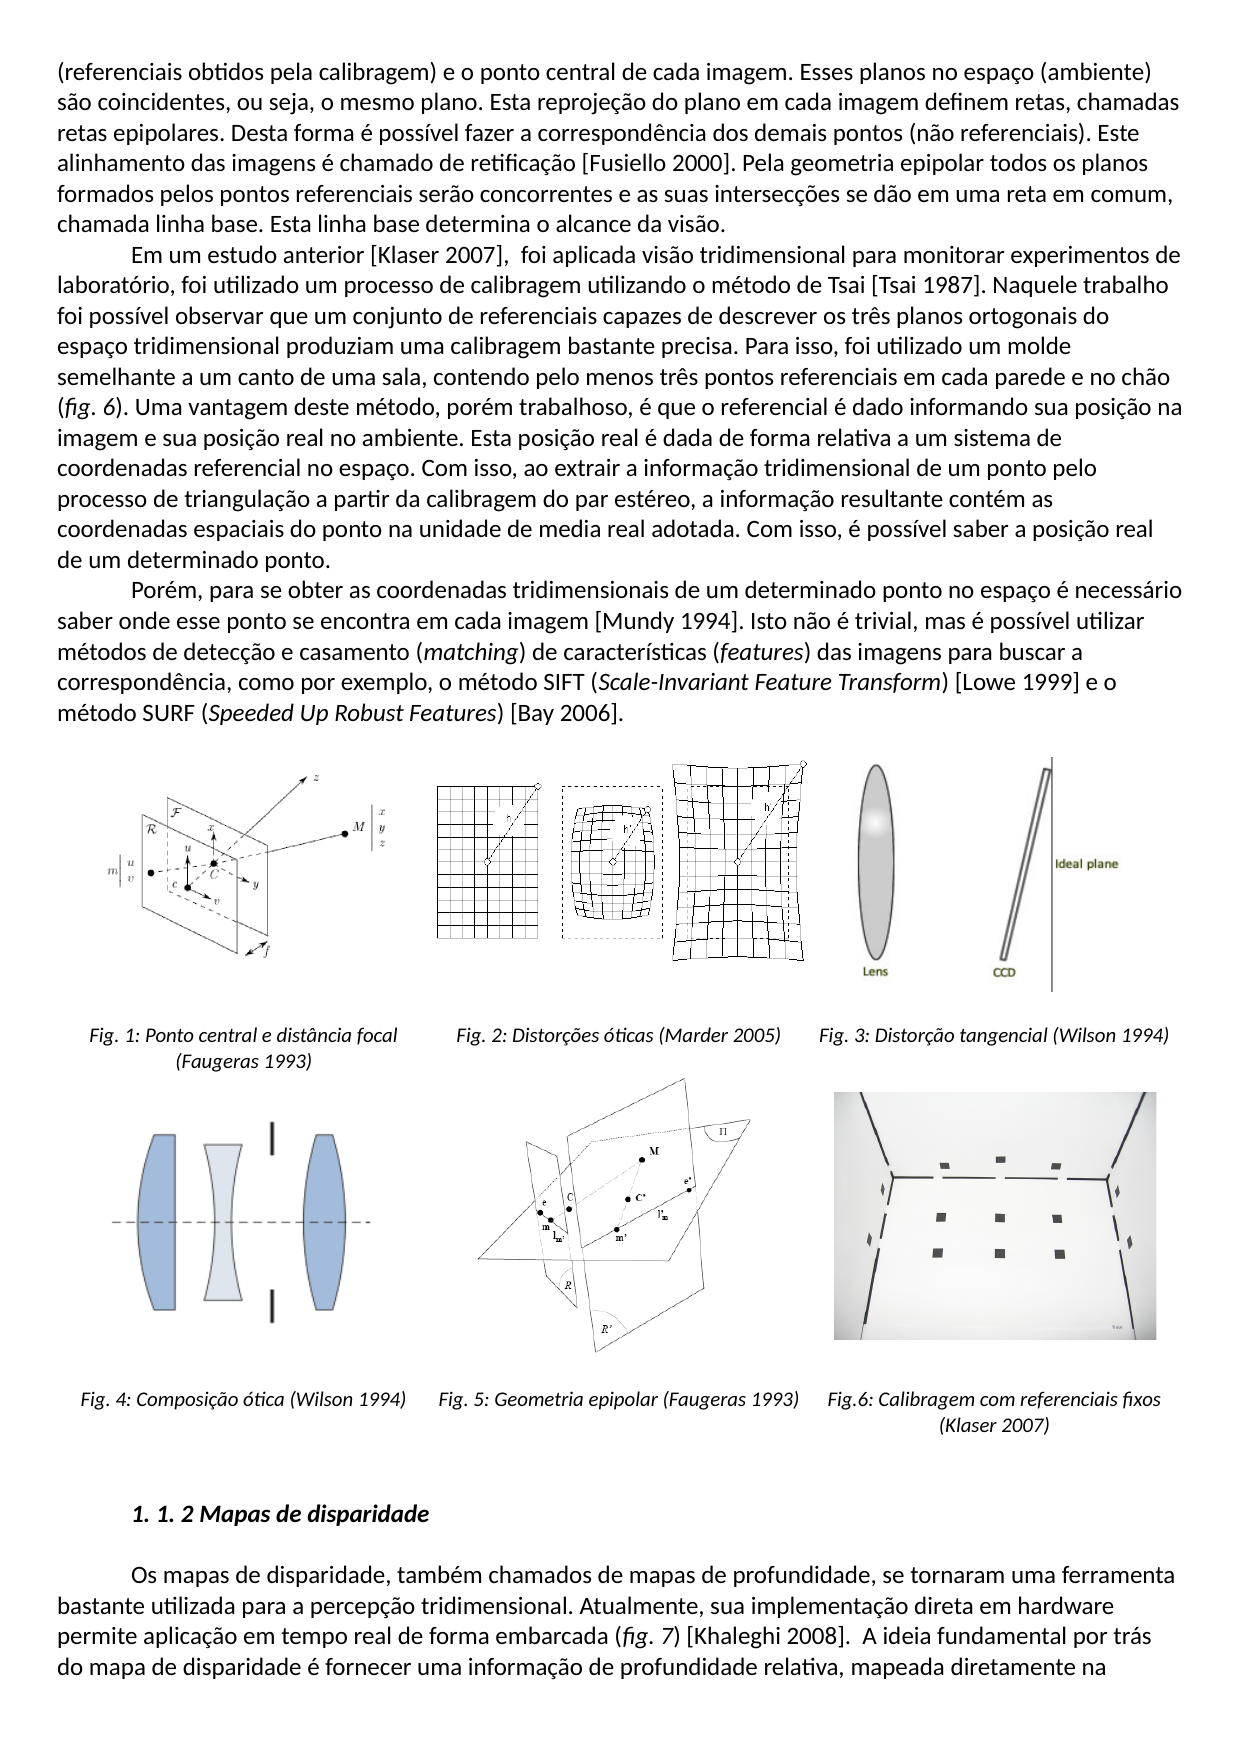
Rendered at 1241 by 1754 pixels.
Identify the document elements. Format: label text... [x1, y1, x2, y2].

table_cell Fig.6: Calibragem com referenciais fixos (Klaser 2007) [808, 1386, 1183, 1437]
table_cell Fig. 1: Ponto central e distância focal (Faugeras 1993) [57, 1023, 432, 1073]
text Porém, para se obter as coordenadas tridimensionais de um determinado ponto no espaço é necessário saber onde esse ponto se encontra em cada imagem [Mundy 1994]. Isto não é trivial, mas é possível utilizar métodos de detecção e casamento (matching) de características (features) das imagens para buscar a correspondência, como por exemplo, o método SIFT (Scale-Invariant Feature Transform) [Lowe 1999] e o método SURF (Speeded Up Robust Features) [Bay 2006]. [57, 575, 1183, 727]
text Em um estudo anterior [Klaser 2007], foi aplicada visão tridimensional para monitorar experimentos de laboratório, foi utilizado um processo de calibragem utilizando o método de Tsai [Tsai 1987]. Naquele trabalho foi possível observar que um conjunto de referenciais capazes de descrever os três planos ortogonais do espaço tridimensional produziam uma calibragem bastante precisa. Para isso, foi utilizado um molde semelhante a um canto de uma sala, contendo pelo menos três pontos referenciais em cada parede e no chão (fig. 6). Uma vantagem deste método, porém trabalhoso, é que o referencial é dado informando sua posição na imagem e sua posição real no ambiente. Esta posição real é dada de forma relativa a um sistema de coordenadas referencial no espaço. Com isso, ao extrair a informação tridimensional de um ponto pelo processo de triangulação a partir da calibragem do par estéreo, a informação resultante contém as coordenadas espaciais do ponto na unidade de media real adotada. Com isso, é possível saber a posição real de um determinado ponto. [57, 239, 1183, 575]
text 1. 1. 2 Mapas de disparidade [57, 1498, 1183, 1529]
table_header [432, 962, 808, 1022]
table_cell Fig. 2: Distorções óticas (Marder 2005) [432, 1023, 808, 1073]
table_cell [432, 1361, 808, 1386]
text Os mapas de disparidade, também chamados de mapas de profundidade, se tornaram uma ferramenta bastante utilizada para a percepção tridimensional. Atualmente, sua implementação direta em hardware permite aplicação em tempo real de forma embarcada (fig. 7) [Khaleghi 2008]. A ideia fundamental por trás do mapa de disparidade é fornecer uma informação de profundidade relativa, mapeada diretamente na [57, 1559, 1183, 1681]
table_cell [57, 1073, 432, 1386]
table_cell Fig. 4: Composição ótica (Wilson 1994) [57, 1386, 432, 1437]
table_cell Fig. 5: Geometria epipolar (Faugeras 1993) [432, 1386, 808, 1437]
table_header [808, 758, 1183, 1022]
text (referenciais obtidos pela calibragem) e o ponto central de cada imagem. Esses planos no espaço (ambiente) são coincidentes, ou seja, o mesmo plano. Esta reprojeção do plano em cada imagem definem retas, chamadas retas epipolares. Desta forma é possível fazer a correspondência dos demais pontos (não referenciais). Este alinhamento das imagens é chamado de retificação [Fusiello 2000]. Pela geometria epipolar todos os planos formados pelos pontos referenciais serão concorrentes e as suas intersecções se dão em uma reta em comum, chamada linha base. Esta linha base determina o alcance da visão. [57, 56, 1183, 239]
table_cell Fig. 3: Distorção tangencial (Wilson 1994) [808, 1023, 1183, 1073]
table_cell [808, 1073, 1183, 1386]
picture [432, 757, 808, 962]
table_header [57, 758, 432, 1022]
